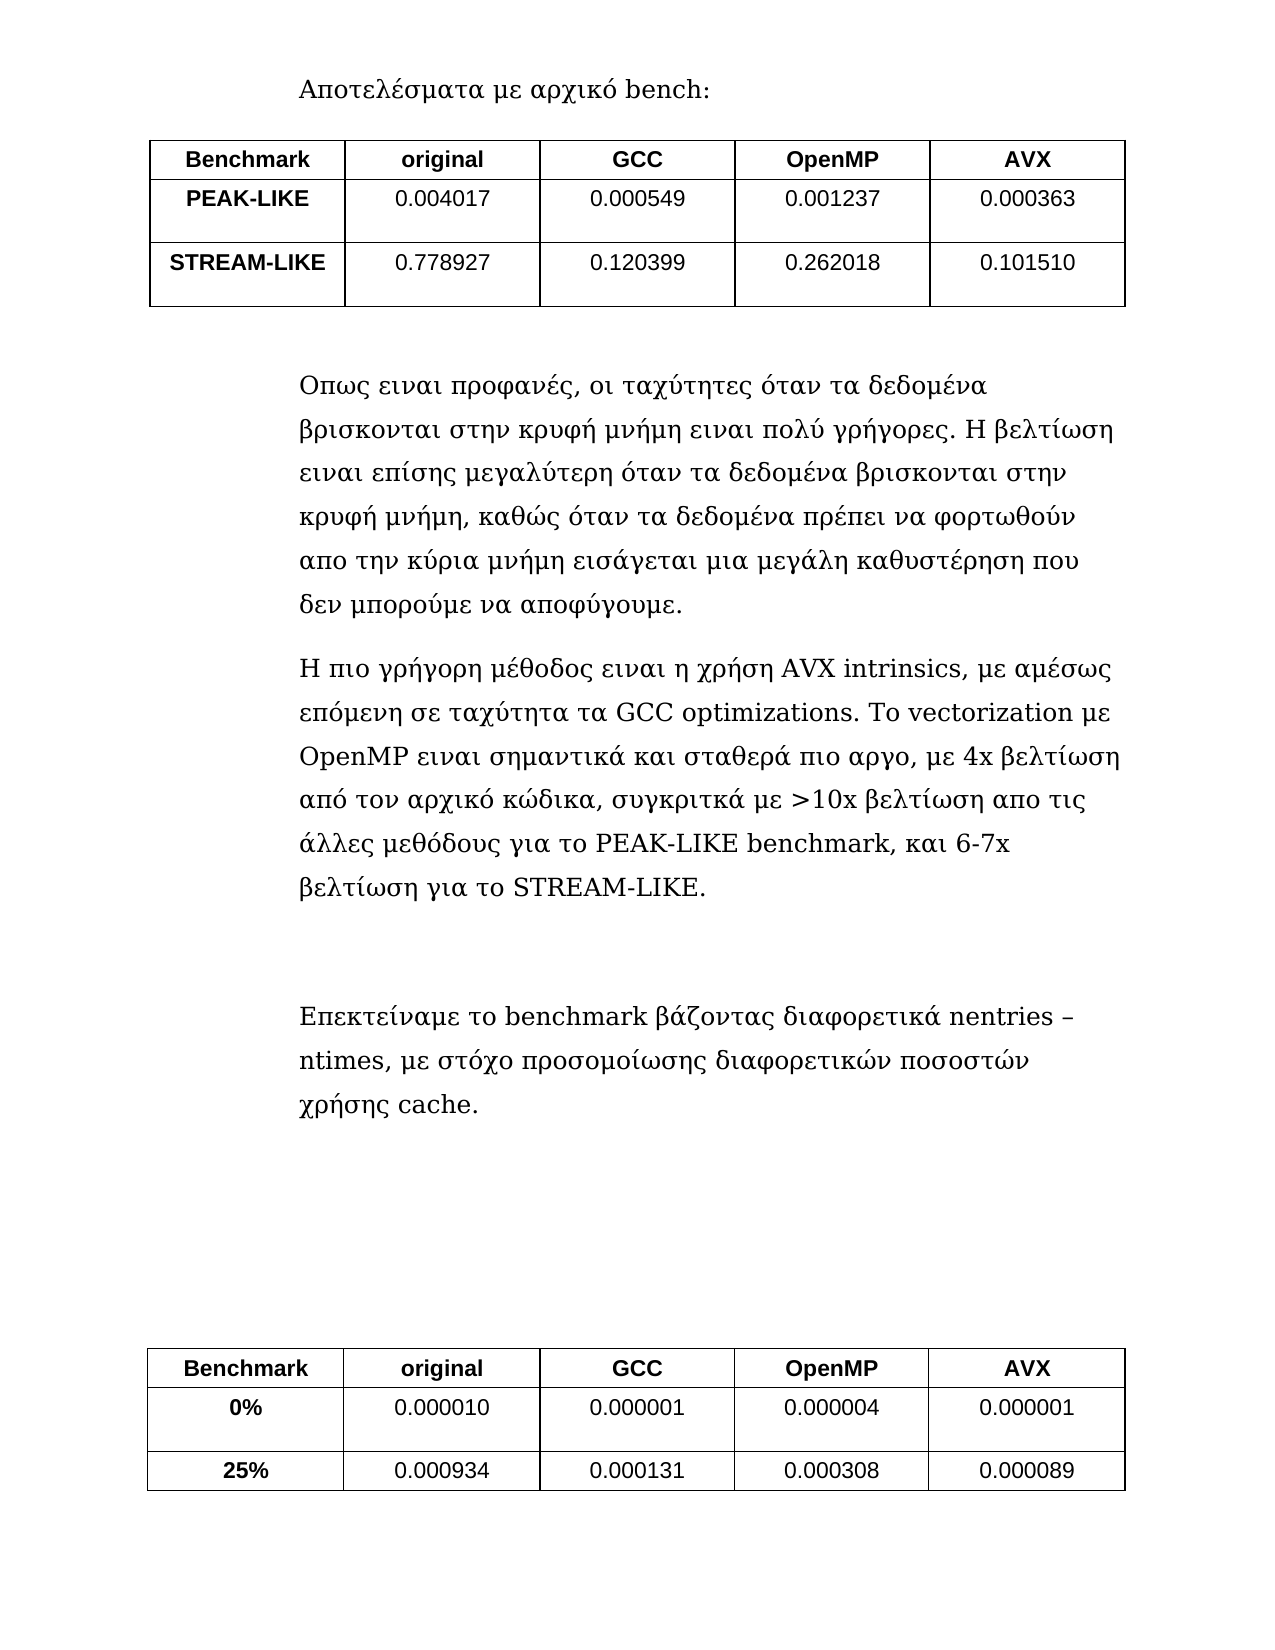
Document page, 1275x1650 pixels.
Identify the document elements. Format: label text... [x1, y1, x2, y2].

table_cell 0.000308 [735, 1452, 928, 1489]
table_header original [344, 1349, 539, 1387]
table_cell 0% [148, 1388, 343, 1451]
table_cell 0.000089 [929, 1452, 1124, 1489]
text Αποτελέσματα με αρχικό bench: [299, 75, 1125, 104]
table_cell PEAK-LIKE [151, 180, 344, 242]
table_header original [346, 141, 539, 178]
table_cell 0.001237 [736, 180, 929, 242]
table_header Benchmark [151, 141, 344, 178]
table_cell 0.004017 [346, 180, 539, 242]
table_cell 25% [148, 1452, 343, 1489]
table_header AVX [931, 141, 1124, 178]
table_header OpenMP [735, 1349, 928, 1387]
table_cell 0.101510 [931, 243, 1124, 306]
text Η πιο γρήγορη μέθοδος ειναι η χρήση AVX intrinsics, με αμέσως επόμενη σε ταχύτητα τα GCC optimizations. Το vectorization με ΟpenMP ειναι σημαντικά και σταθερά πιο αργο, με 4x βελτίωση από τον αρχικό κώδικα, συγκριτκά με >10x βελτίωση απο τις άλλες μεθόδους για το PEAK-LIKE benchmark, και 6-7x βελτίωση για το STREAM-LIKE. [299, 654, 1125, 902]
table_header OpenMP [736, 141, 929, 178]
table_cell 0.000001 [541, 1388, 734, 1451]
table_cell 0.262018 [736, 243, 929, 306]
table_cell 0.000131 [541, 1452, 734, 1489]
table_header AVX [929, 1349, 1124, 1387]
table_cell 0.000001 [929, 1388, 1124, 1451]
table_header GCC [541, 141, 734, 178]
table_header GCC [541, 1349, 734, 1387]
table_cell 0.120399 [541, 243, 734, 306]
table_cell 0.000934 [344, 1452, 539, 1489]
table_cell 0.000363 [931, 180, 1124, 242]
text Επεκτείναμε το benchmark βάζοντας διαφορετικά nentries – ntimes, με στόχο προσομοίωσης διαφορετικών ποσοστών χρήσης cache. [299, 1002, 1125, 1119]
table_cell STREAM-LIKE [151, 243, 344, 306]
table_cell 0.000004 [735, 1388, 928, 1451]
table_cell 0.000010 [344, 1388, 539, 1451]
text Οπως ειναι προφανές, οι ταχύτητες όταν τα δεδομένα βρισκονται στην κρυφή μνήμη ειναι πολύ γρήγορες. Η βελτίωση ειναι επίσης μεγαλύτερη όταν τα δεδομένα βρισκονται στην κρυφή μνήμη, καθώς όταν τα δεδομένα πρέπει να φορτωθούν απο την κύρια μνήμη εισάγεται μια μεγάλη καθυστέρηση που δεν μπορούμε να αποφύγουμε. [299, 371, 1125, 619]
table_cell 0.000549 [541, 180, 734, 242]
table_header Benchmark [148, 1349, 343, 1387]
table_cell 0.778927 [346, 243, 539, 306]
